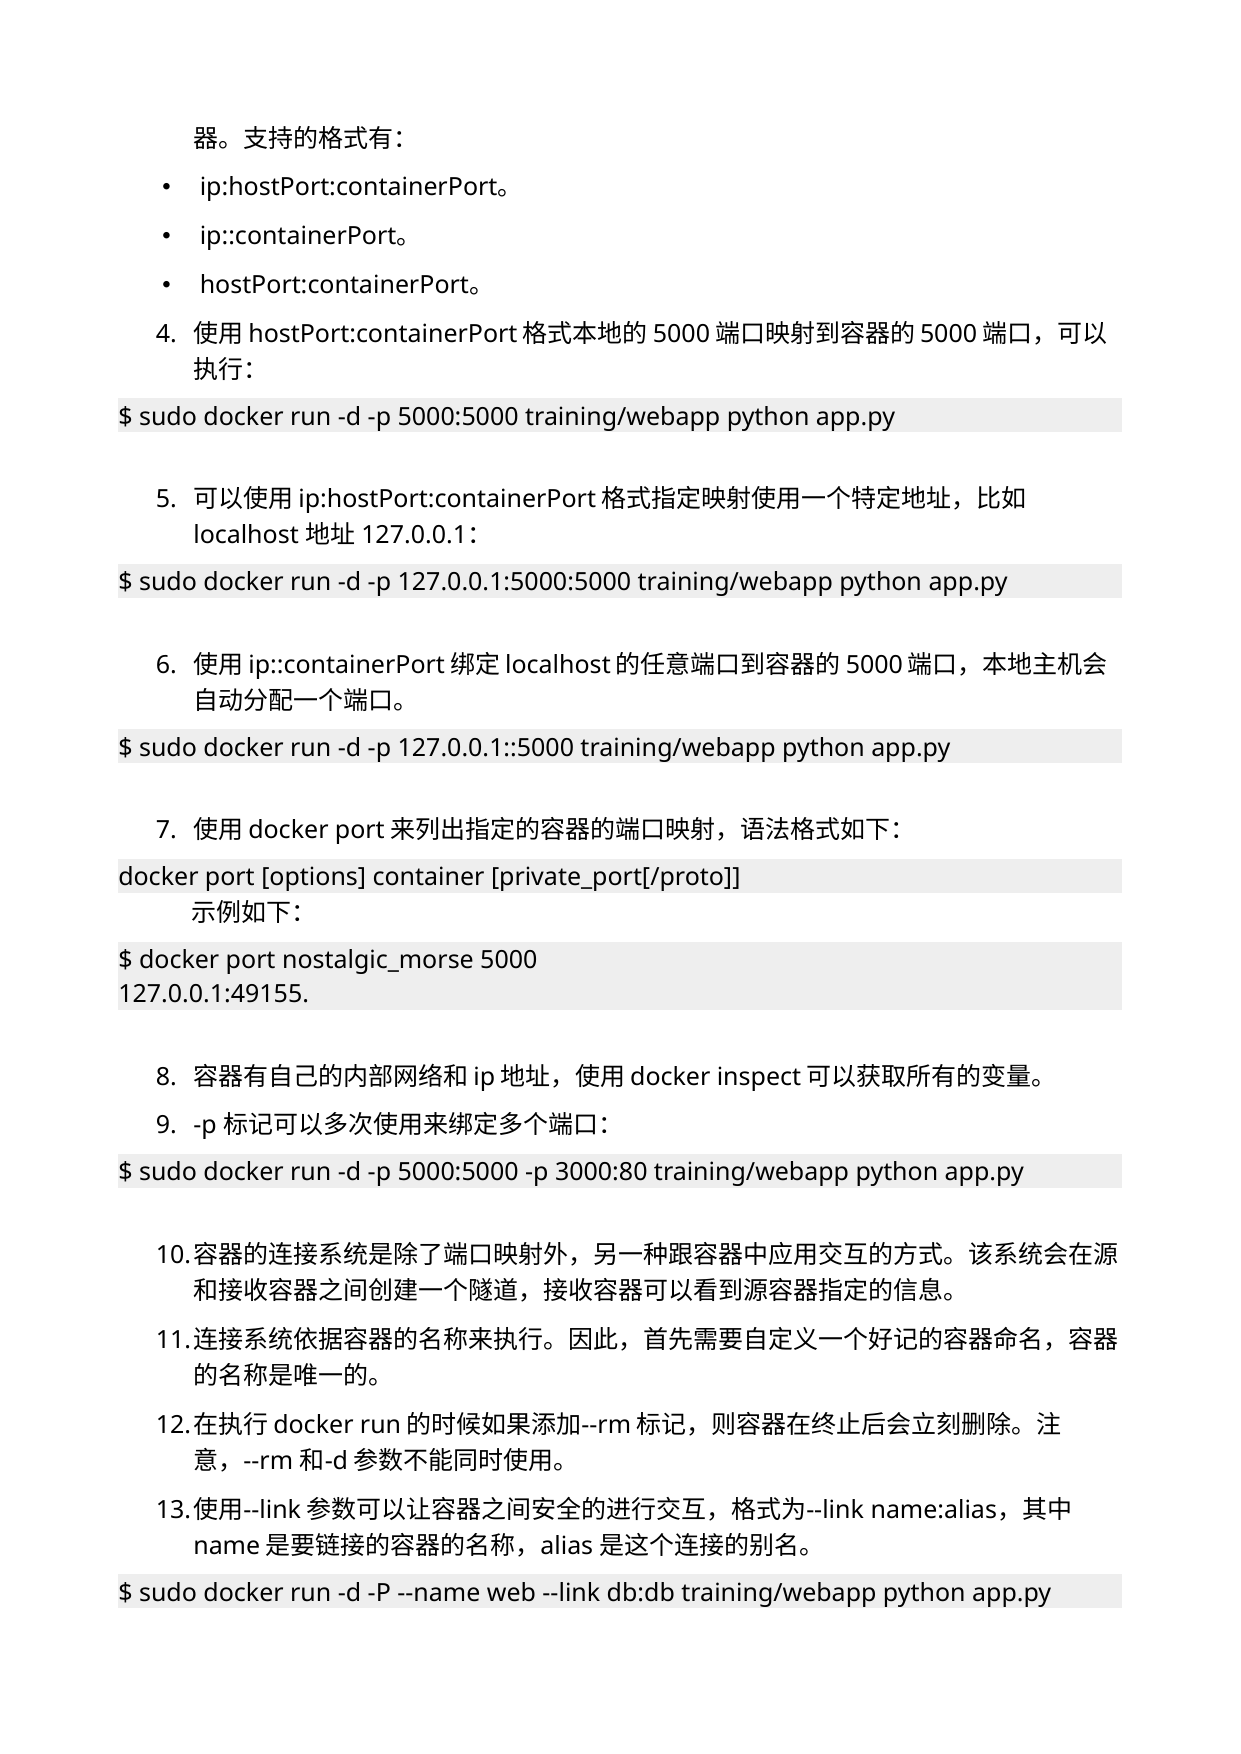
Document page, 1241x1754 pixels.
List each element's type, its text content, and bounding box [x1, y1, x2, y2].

list 容器有自己的内部网络和ip地址，使用docker inspect可以获取所有的变量。 [156, 1056, 1122, 1092]
table_header $ sudo docker run -d -p 127.0.0.1::5000 training/webapp python app.py [118, 729, 1122, 763]
list 器。支持的格式有： [156, 118, 1122, 154]
table_header $ sudo docker run -d -P --name web --link db:db training/webapp python app.py [118, 1574, 1122, 1608]
table_header docker port [options] container [private_port[/proto]] [118, 859, 1122, 893]
list 使用ip::containerPort绑定localhost的任意端口到容器的5000端口，本地主机会自动分配一个端口。 [156, 644, 1122, 717]
table_header $ sudo docker run -d -p 127.0.0.1:5000:5000 training/webapp python app.py [118, 564, 1122, 598]
table_header $ docker port nostalgic_morse 5000 127.0.0.1:49155. [118, 942, 1122, 1010]
list 使用hostPort:containerPort格式本地的5000端口映射到容器的5000端口，可以执行： [156, 313, 1122, 386]
list 在执行docker run的时候如果添加--rm标记，则容器在终止后会立刻删除。注意，--rm 和-d参数不能同时使用。 [156, 1404, 1122, 1477]
list 使用docker port来列出指定的容器的端口映射，语法格式如下： [156, 810, 1122, 846]
list 使用--link参数可以让容器之间安全的进行交互，格式为--link name:alias，其中name是要链接的容器的名称，alias 是这个连接的别名。 [156, 1489, 1122, 1562]
list ip:hostPort:containerPort。 [162, 167, 1122, 203]
list ip::containerPort。 [162, 216, 1122, 252]
list 可以使用ip:hostPort:containerPort格式指定映射使用一个特定地址，比如 localhost 地址 127.0.0.1： [156, 479, 1122, 551]
text 示例如下： [118, 893, 1122, 929]
list 容器的连接系统是除了端口映射外，另一种跟容器中应用交互的方式。该系统会在源和接收容器之间创建一个隧道，接收容器可以看到源容器指定的信息。 [156, 1234, 1122, 1307]
table_header $ sudo docker run -d -p 5000:5000 -p 3000:80 training/webapp python app.py [118, 1154, 1122, 1188]
list hostPort:containerPort。 [162, 264, 1122, 301]
list 连接系统依据容器的名称来执行。因此，首先需要自定义一个好记的容器命名，容器的名称是唯一的。 [156, 1319, 1122, 1392]
table_header $ sudo docker run -d -p 5000:5000 training/webapp python app.py [118, 398, 1122, 432]
list -p 标记可以多次使用来绑定多个端口： [156, 1105, 1122, 1141]
